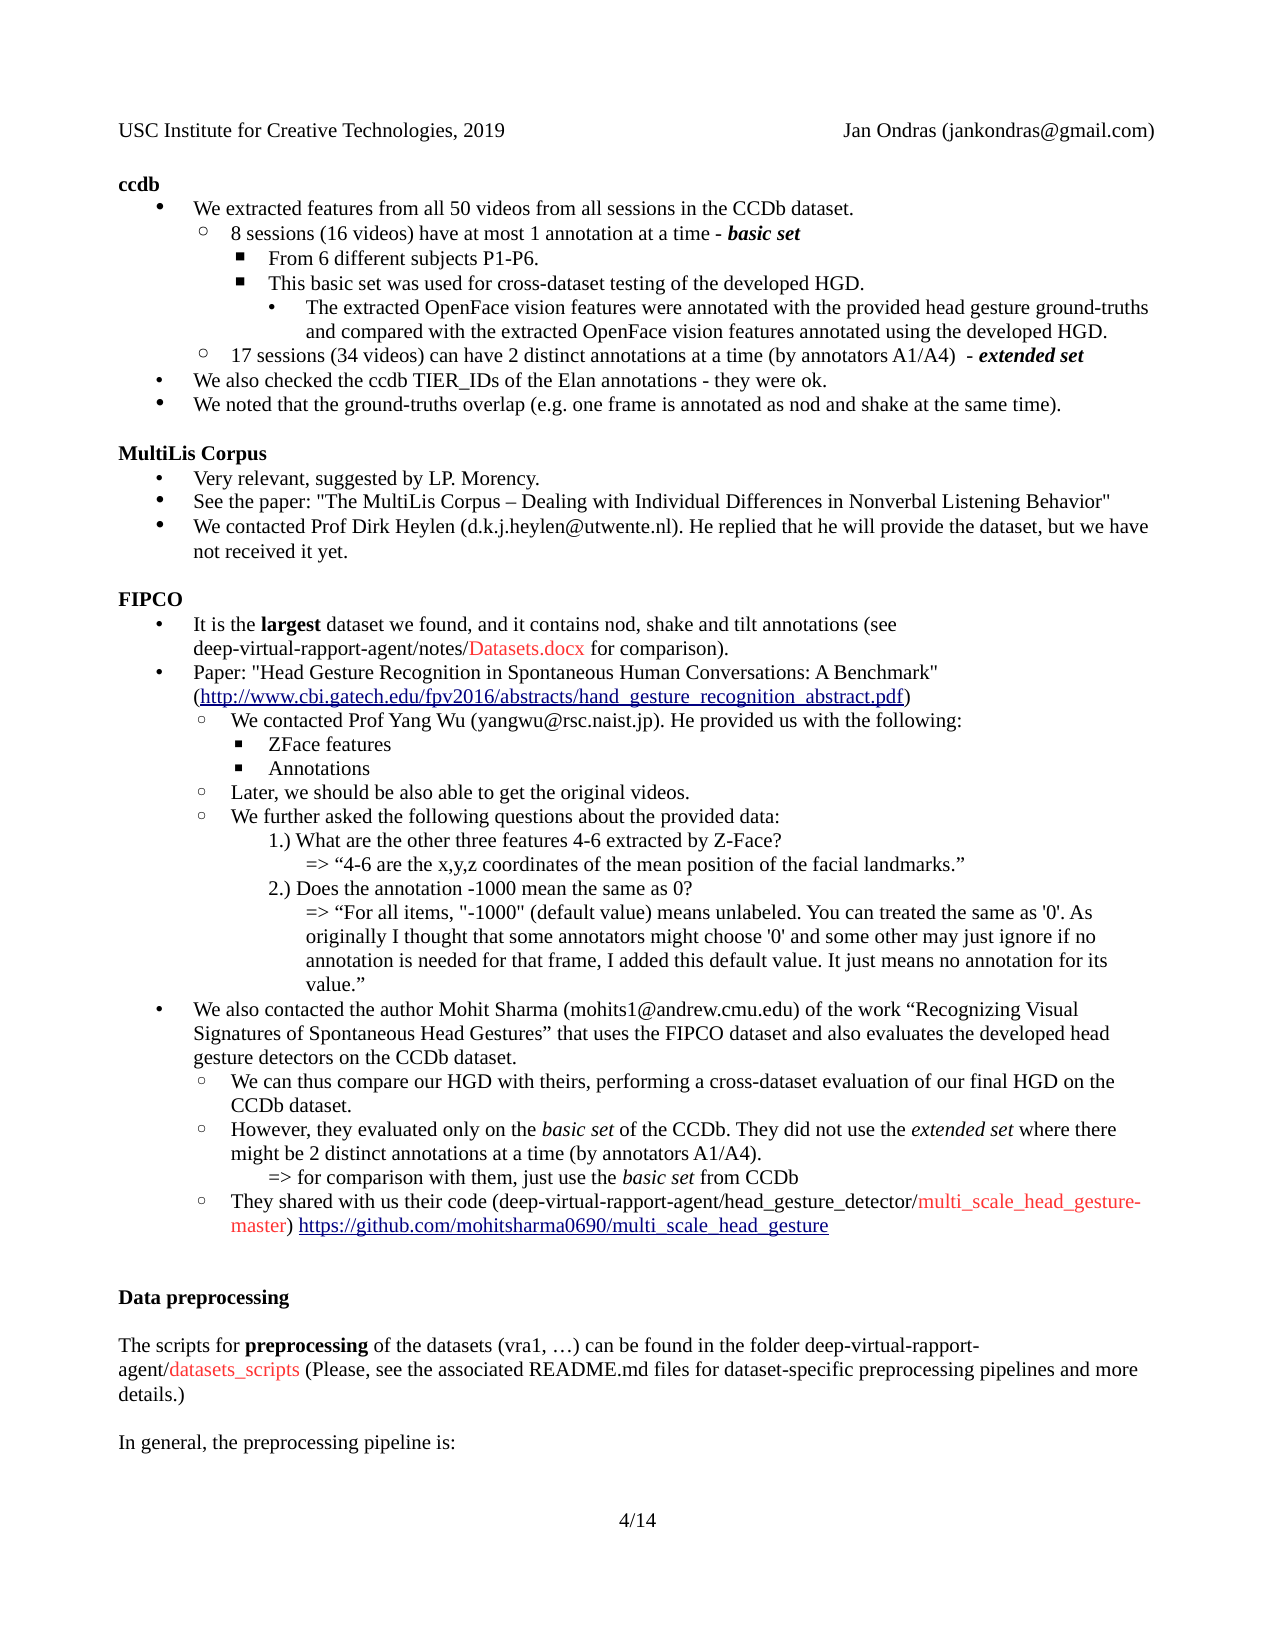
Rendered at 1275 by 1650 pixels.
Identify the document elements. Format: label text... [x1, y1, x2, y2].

list It is the largest dataset we found, and it contains nod, shake and tilt annotations (see deep-virtual-rapport-agent/notes/Datasets.docx for comparison). [156, 611, 1157, 659]
list 1.) What are the other three features 4-6 extracted by Z-Face? [231, 828, 1157, 852]
list Annotations [231, 756, 1157, 780]
list The extracted OpenFace vision features were annotated with the provided head gesture ground-truths and compared with the extracted OpenFace vision features annotated using the developed HGD. [268, 295, 1157, 343]
list ZFace features [231, 732, 1157, 756]
list We noted that the ground-truths overlap (e.g. one frame is annotated as nod and shake at the same time). [156, 392, 1157, 417]
text Data preprocessing [118, 1285, 1157, 1309]
list We also contacted the author Mohit Sharma (mohits1@andrew.cmu.edu) of the work “Recognizing Visual Signatures of Spontaneous Head Gestures” that uses the FIPCO dataset and also evaluates the developed head gesture detectors on the CCDb dataset. [156, 996, 1157, 1069]
list See the paper: "The MultiLis Corpus – Dealing with Individual Differences in Nonverbal Listening Behavior" [156, 489, 1157, 514]
list We contacted Prof Yang Wu (yangwu@rsc.naist.jp). He provided us with the following: [193, 708, 1157, 732]
text FIPCO [118, 587, 1157, 611]
list => “4-6 are the x,y,z coordinates of the mean position of the facial landmarks.” [268, 852, 1157, 876]
list We extracted features from all 50 videos from all sessions in the CCDb dataset. [156, 196, 1157, 221]
list 8 sessions (16 videos) have at most 1 annotation at a time - basic set [193, 221, 1157, 246]
list From 6 different subjects P1-P6. [231, 246, 1157, 270]
list => “For all items, "-1000" (default value) means unlabeled. You can treated the same as '0'. As originally I thought that some annotators might choose '0' and some other may just ignore if no annotation is needed for that frame, I added this default value. It just means no annotation for its value.” [268, 900, 1157, 996]
list We also checked the ccdb TIER_IDs of the Elan annotations - they were ok. [156, 368, 1157, 392]
list They shared with us their code (deep-virtual-rapport-agent/head_gesture_detector/multi_scale_head_gesture-master) https://github.com/mohitsharma0690/multi_scale_head_gesture [193, 1189, 1157, 1237]
list Later, we should be also able to get the original videos. [193, 780, 1157, 804]
list Very relevant, suggested by LP. Morency. [156, 465, 1157, 489]
text ccdb [118, 172, 1157, 196]
text The scripts for preprocessing of the datasets (vra1, …) can be found in the folder deep-virtual-rapport-agent/datasets_scripts (Please, see the associated README.md files for dataset-specific preprocessing pipelines and more details.) [118, 1333, 1157, 1406]
list This basic set was used for cross-dataset testing of the developed HGD. [231, 270, 1157, 295]
list 17 sessions (34 videos) can have 2 distinct annotations at a time (by annotators A1/A4) - extended set [193, 343, 1157, 368]
list 2.) Does the annotation -1000 mean the same as 0? [231, 876, 1157, 900]
list We can thus compare our HGD with theirs, performing a cross-dataset evaluation of our final HGD on the CCDb dataset. [193, 1069, 1157, 1117]
text In general, the preprocessing pipeline is: [118, 1429, 1157, 1454]
list Paper: "Head Gesture Recognition in Spontaneous Human Conversations: A Benchmark" (http://www.cbi.gatech.edu/fpv2016/abstracts/hand_gesture_recognition_abstract.pdf) [156, 659, 1157, 708]
text MultiLis Corpus [118, 441, 1157, 465]
list We contacted Prof Dirk Heylen (d.k.j.heylen@utwente.nl). He replied that he will provide the dataset, but we have not received it yet. [156, 514, 1157, 563]
list => for comparison with them, just use the basic set from CCDb [231, 1165, 1157, 1189]
list However, they evaluated only on the basic set of the CCDb. They did not use the extended set where there might be 2 distinct annotations at a time (by annotators A1/A4). [193, 1117, 1157, 1165]
list We further asked the following questions about the provided data: [193, 804, 1157, 828]
